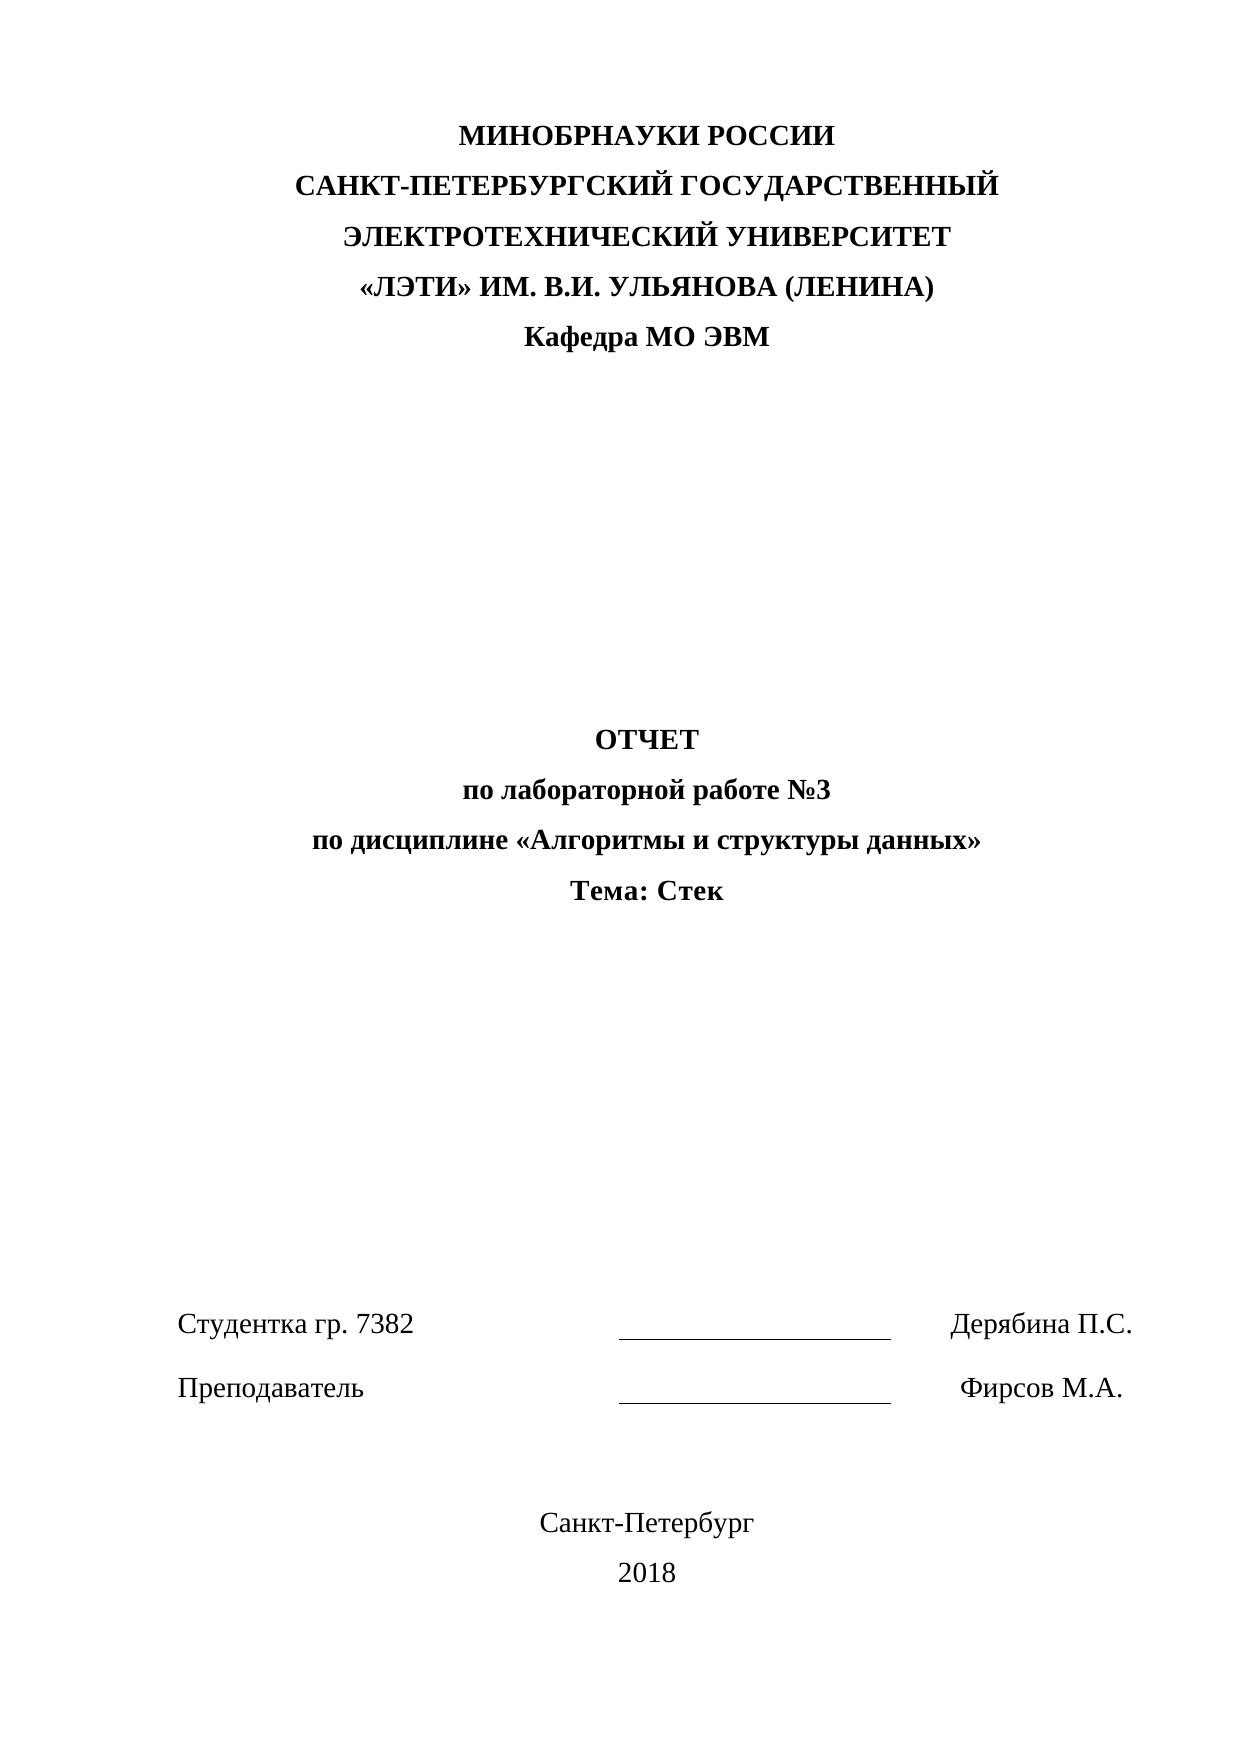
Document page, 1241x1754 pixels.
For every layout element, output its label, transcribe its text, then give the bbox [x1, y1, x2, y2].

text Тема: Стек [177, 873, 1116, 906]
table_cell Фирсов М.А. [891, 1339, 1192, 1403]
table_cell [619, 1340, 891, 1403]
table_cell Преподаватель [166, 1339, 619, 1403]
table_header Дерябина П.С. [891, 1275, 1192, 1339]
table_header [619, 1275, 891, 1339]
text «ЛЭТИ» им. В.И. Ульянова (Ленина) [177, 269, 1116, 303]
text Санкт-Петербургский государственный [177, 168, 1116, 202]
text электротехнический университет [177, 219, 1116, 252]
table_header Студентка гр. 7382 [166, 1275, 619, 1339]
text Санкт-Петербург [177, 1505, 1116, 1538]
text МИНОБРНАУКИ РОССИИ [177, 118, 1116, 152]
text Кафедра МО ЭВМ [177, 319, 1116, 353]
text по лабораторной работе №3 [177, 772, 1116, 806]
text по дисциплине «Алгоритмы и структуры данных» [177, 822, 1116, 856]
text отчет [177, 722, 1116, 755]
text 2018 [177, 1555, 1116, 1589]
